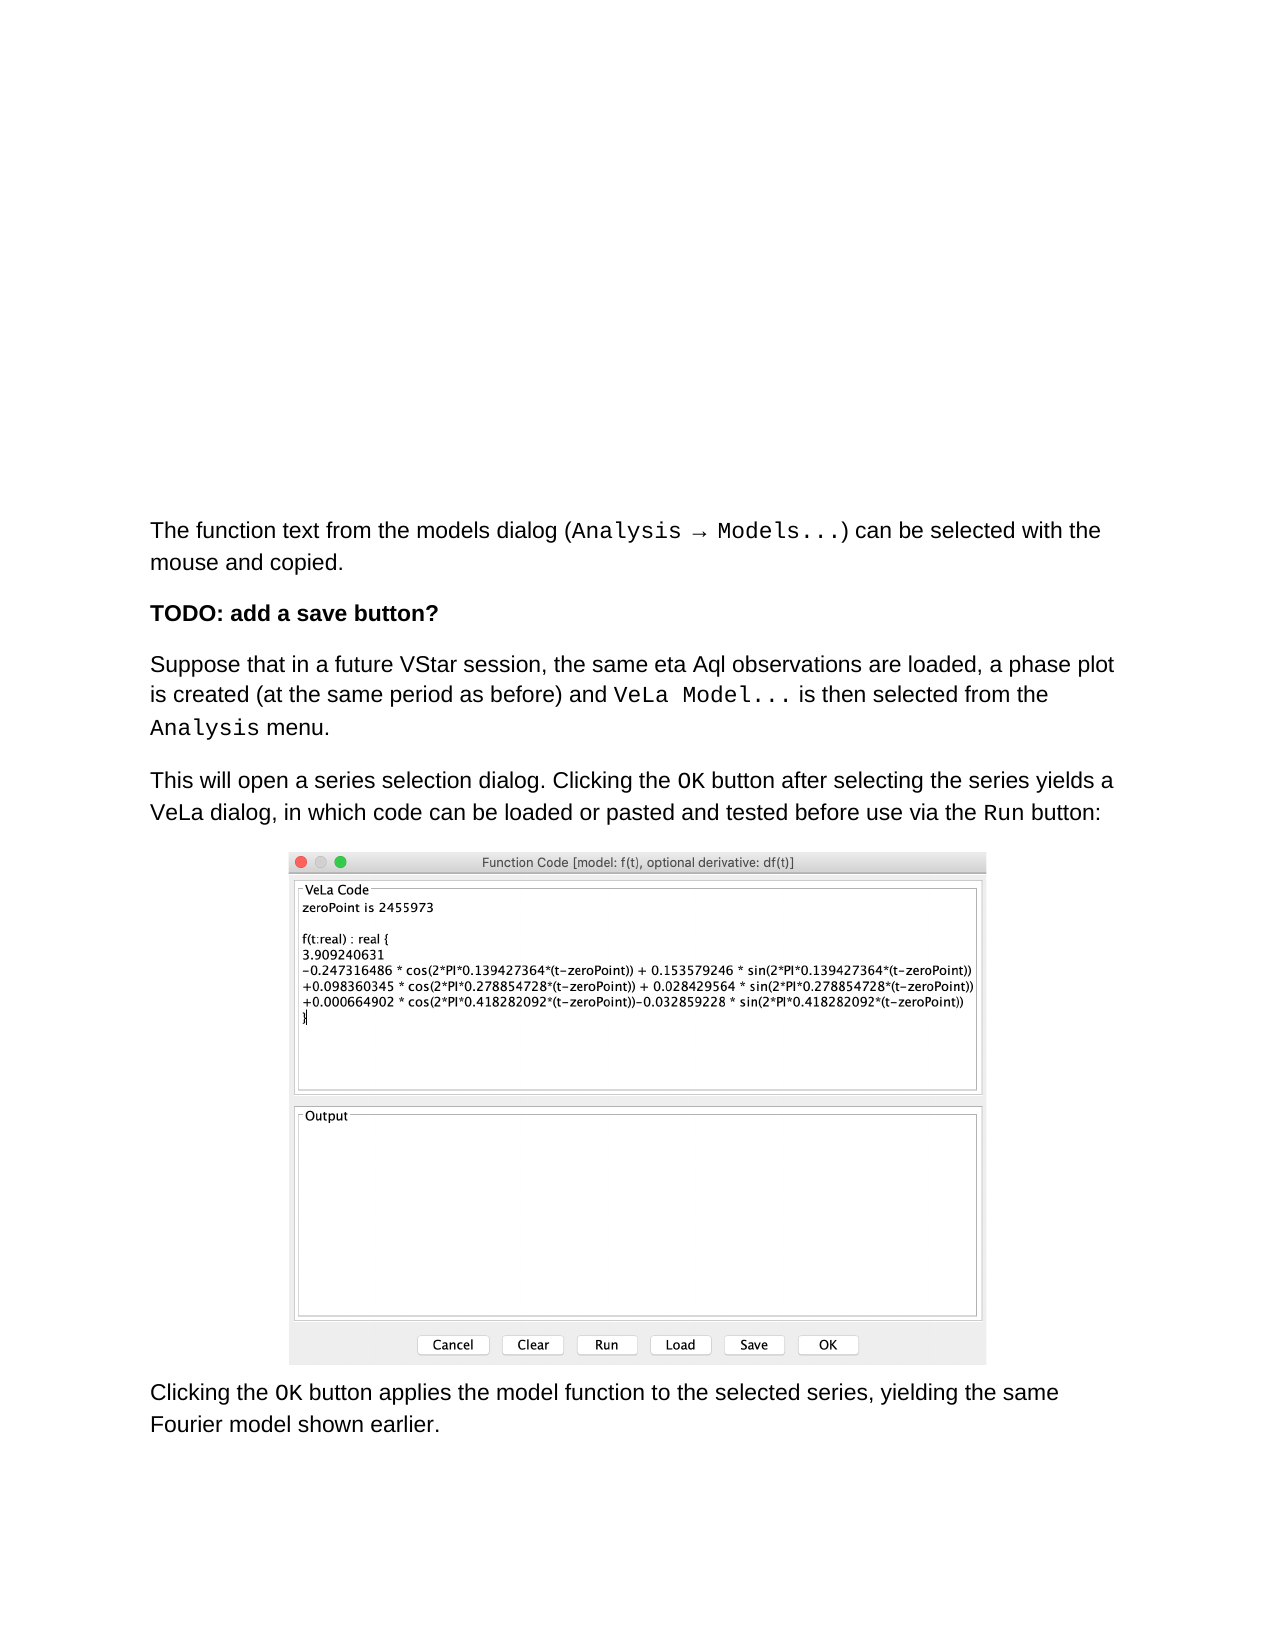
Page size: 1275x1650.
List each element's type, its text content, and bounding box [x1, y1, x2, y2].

text This will open a series selection dialog. Clicking the OK button after selecting the series yields a VeLa dialog, in which code can be loaded or pasted and tested before use via the Run button: [150, 767, 1125, 827]
text Suppose that in a future VStar session, the same eta Aql observations are loaded, a phase plot is created (at the same period as before) and VeLa Model... is then selected from the Analysis menu. [150, 651, 1125, 742]
text Clicking the OK button applies the model function to the selected series, yielding the same Fourier model shown earlier. [150, 1378, 1125, 1437]
table_header [150, 853, 1125, 1378]
text The function text from the models dialog (Analysis → Models...) can be selected with the mouse and copied. [150, 517, 1125, 576]
text TODO: add a save button? [150, 600, 1125, 627]
table_header [150, 150, 1125, 517]
picture [288, 852, 987, 1365]
